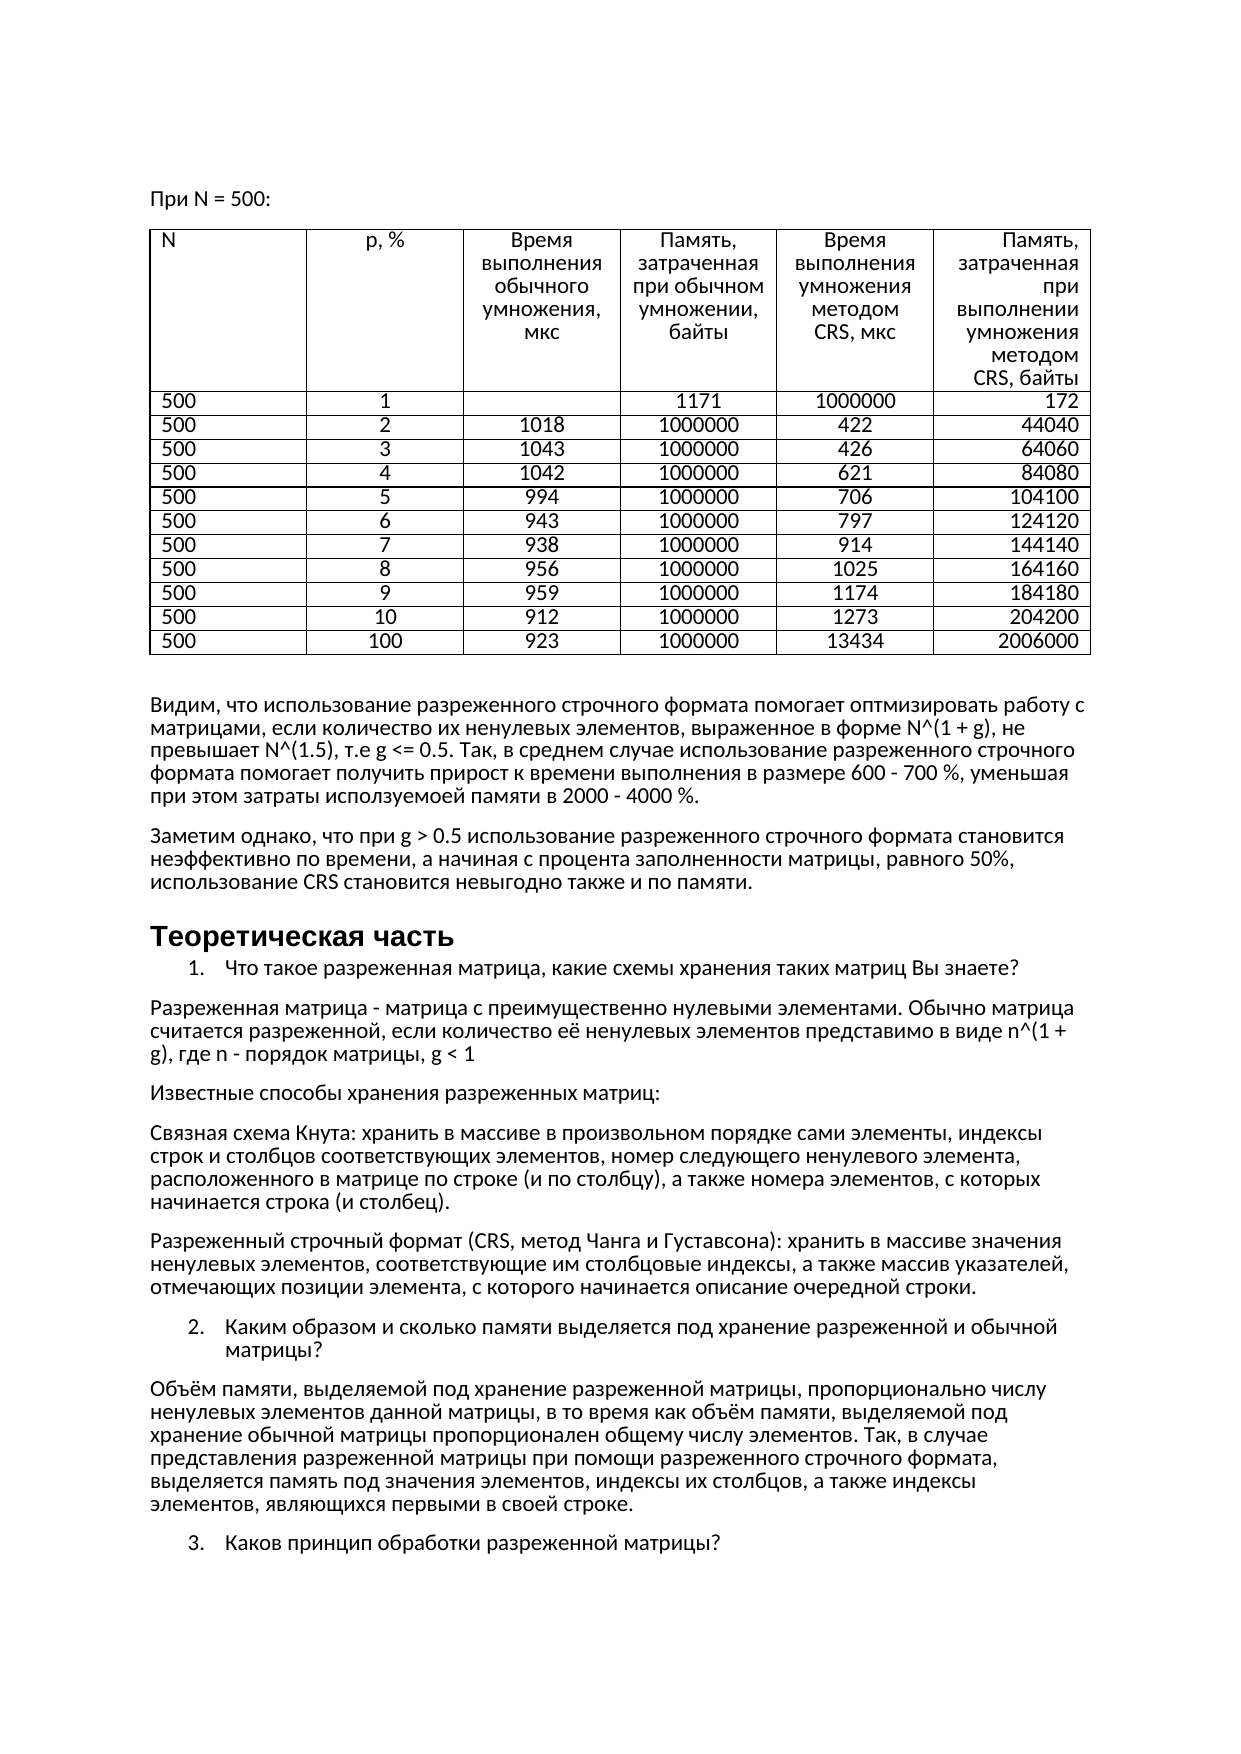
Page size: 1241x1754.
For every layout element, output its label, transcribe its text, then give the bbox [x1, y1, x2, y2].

table_cell 994 [464, 488, 620, 510]
table_cell 124120 [934, 511, 1090, 534]
table_header Время выполнения обычного умножения, мкс [464, 230, 620, 391]
table_cell 1043 [464, 440, 620, 462]
table_cell [464, 392, 620, 414]
list Каков принцип обработки разреженной матрицы? [187, 1534, 1090, 1557]
table_cell 923 [464, 631, 620, 654]
table_cell 64060 [934, 440, 1090, 462]
table_cell 1000000 [621, 464, 776, 486]
table_cell 959 [464, 583, 620, 606]
table_cell 914 [777, 535, 933, 558]
table_cell 1000000 [621, 535, 776, 558]
table_cell 144140 [934, 535, 1090, 558]
list Каким образом и сколько памяти выделяется под хранение разреженной и обычной матрицы? [187, 1317, 1090, 1363]
table_cell 500 [151, 511, 306, 534]
table_cell 5 [307, 488, 463, 510]
table_cell 426 [777, 440, 933, 462]
table_cell 1000000 [621, 488, 776, 510]
table_cell 500 [151, 559, 306, 582]
table_cell 500 [151, 488, 306, 510]
table_cell 1000000 [621, 511, 776, 534]
table_cell 1042 [464, 464, 620, 486]
table_cell 1000000 [621, 559, 776, 582]
table_header Время выполнения умножения методом CRS, мкс [777, 230, 933, 391]
table_cell 500 [151, 631, 306, 654]
table_cell 1000000 [777, 392, 933, 414]
text Видим, что использование разреженного строчного формата помогает оптмизировать работу с матрицами, если количество их ненулевых элементов, выраженное в форме N^(1 + g), не превышает N^(1.5), т.е g <= 0.5. Так, в среднем случае использование разреженного строчного формата помогает получить прирост к времени выполнения в размере 600 - 700 %, уменьшая при этом затраты исползуемоей памяти в 2000 - 4000 %. [150, 695, 1090, 809]
text Разреженная матрица - матрица с преимущественно нулевыми элементами. Обычно матрица считается разреженной, если количество её ненулевых элементов представимо в виде n^(1 + g), где n - порядок матрицы, g < 1 [150, 998, 1090, 1067]
table_cell 9 [307, 583, 463, 606]
table_header p, % [307, 230, 463, 391]
table_cell 100 [307, 631, 463, 654]
table_cell 3 [307, 440, 463, 462]
table_cell 500 [151, 392, 306, 414]
table_cell 7 [307, 535, 463, 558]
table_cell 500 [151, 464, 306, 486]
table_header N [151, 230, 306, 391]
text При N = 500: [150, 189, 1090, 212]
text Объём памяти, выделяемой под хранение разреженной матрицы, пропорционально числу ненулевых элементов данной матрицы, в то время как объём памяти, выделяемой под хранение обычной матрицы пропорционален общему числу элементов. Так, в случае представления разреженной матрицы при помощи разреженного строчного формата, выделяется память под значения элементов, индексы их столбцов, а также индексы элементов, являющихся первыми в своей строке. [150, 1379, 1090, 1517]
table_header Память, затраченная при обычном умножении, байты [621, 230, 776, 391]
table_cell 1171 [621, 392, 776, 414]
table_cell 2006000 [934, 631, 1090, 654]
subtitle Теоретическая часть [150, 920, 1090, 952]
table_header Память, затраченная при выполнении умножения методом CRS, байты [934, 230, 1090, 391]
table_cell 912 [464, 607, 620, 630]
table_cell 4 [307, 464, 463, 486]
table_cell 44040 [934, 416, 1090, 438]
table_cell 1000000 [621, 583, 776, 606]
text Разреженный строчный формат (CRS, метод Чанга и Густавсона): хранить в массиве значения ненулевых элементов, соответствующие им столбцовые индексы, а также массив указателей, отмечающих позиции элемента, с которого начинается описание очередной строки. [150, 1232, 1090, 1300]
text Связная схема Кнута: хранить в массиве в произвольном порядке сами элементы, индексы строк и столбцов соответствующих элементов, номер следующего ненулевого элемента, расположенного в матрице по строке (и по столбцу), а также номера элементов, с которых начинается строка (и столбец). [150, 1123, 1090, 1215]
table_cell 84080 [934, 464, 1090, 486]
table_cell 422 [777, 416, 933, 438]
table_cell 1273 [777, 607, 933, 630]
table_cell 184180 [934, 583, 1090, 606]
table_cell 797 [777, 511, 933, 534]
table_cell 1000000 [621, 440, 776, 462]
table_cell 104100 [934, 488, 1090, 510]
list Что такое разреженная матрица, какие схемы хранения таких матриц Вы знаете? [187, 959, 1090, 982]
table_cell 500 [151, 583, 306, 606]
table_cell 500 [151, 440, 306, 462]
table_cell 1018 [464, 416, 620, 438]
table_cell 1174 [777, 583, 933, 606]
text Известные способы хранения разреженных матриц: [150, 1084, 1090, 1107]
table_cell 10 [307, 607, 463, 630]
table_cell 1025 [777, 559, 933, 582]
table_cell 938 [464, 535, 620, 558]
table_cell 1000000 [621, 631, 776, 654]
table_cell 2 [307, 416, 463, 438]
table_cell 172 [934, 392, 1090, 414]
table_cell 500 [151, 416, 306, 438]
table_cell 204200 [934, 607, 1090, 630]
table_cell 956 [464, 559, 620, 582]
table_cell 621 [777, 464, 933, 486]
table_cell 1000000 [621, 416, 776, 438]
table_cell 164160 [934, 559, 1090, 582]
table_cell 1 [307, 392, 463, 414]
table_cell 943 [464, 511, 620, 534]
text Заметим однако, что при g > 0.5 использование разреженного строчного формата становится неэффективно по времени, а начиная с процента заполненности матрицы, равного 50%, использование CRS становится невыгодно также и по памяти. [150, 826, 1090, 895]
table_cell 500 [151, 535, 306, 558]
table_cell 13434 [777, 631, 933, 654]
table_cell 6 [307, 511, 463, 534]
table_cell 1000000 [621, 607, 776, 630]
table_cell 500 [151, 607, 306, 630]
table_cell 8 [307, 559, 463, 582]
table_cell 706 [777, 488, 933, 510]
